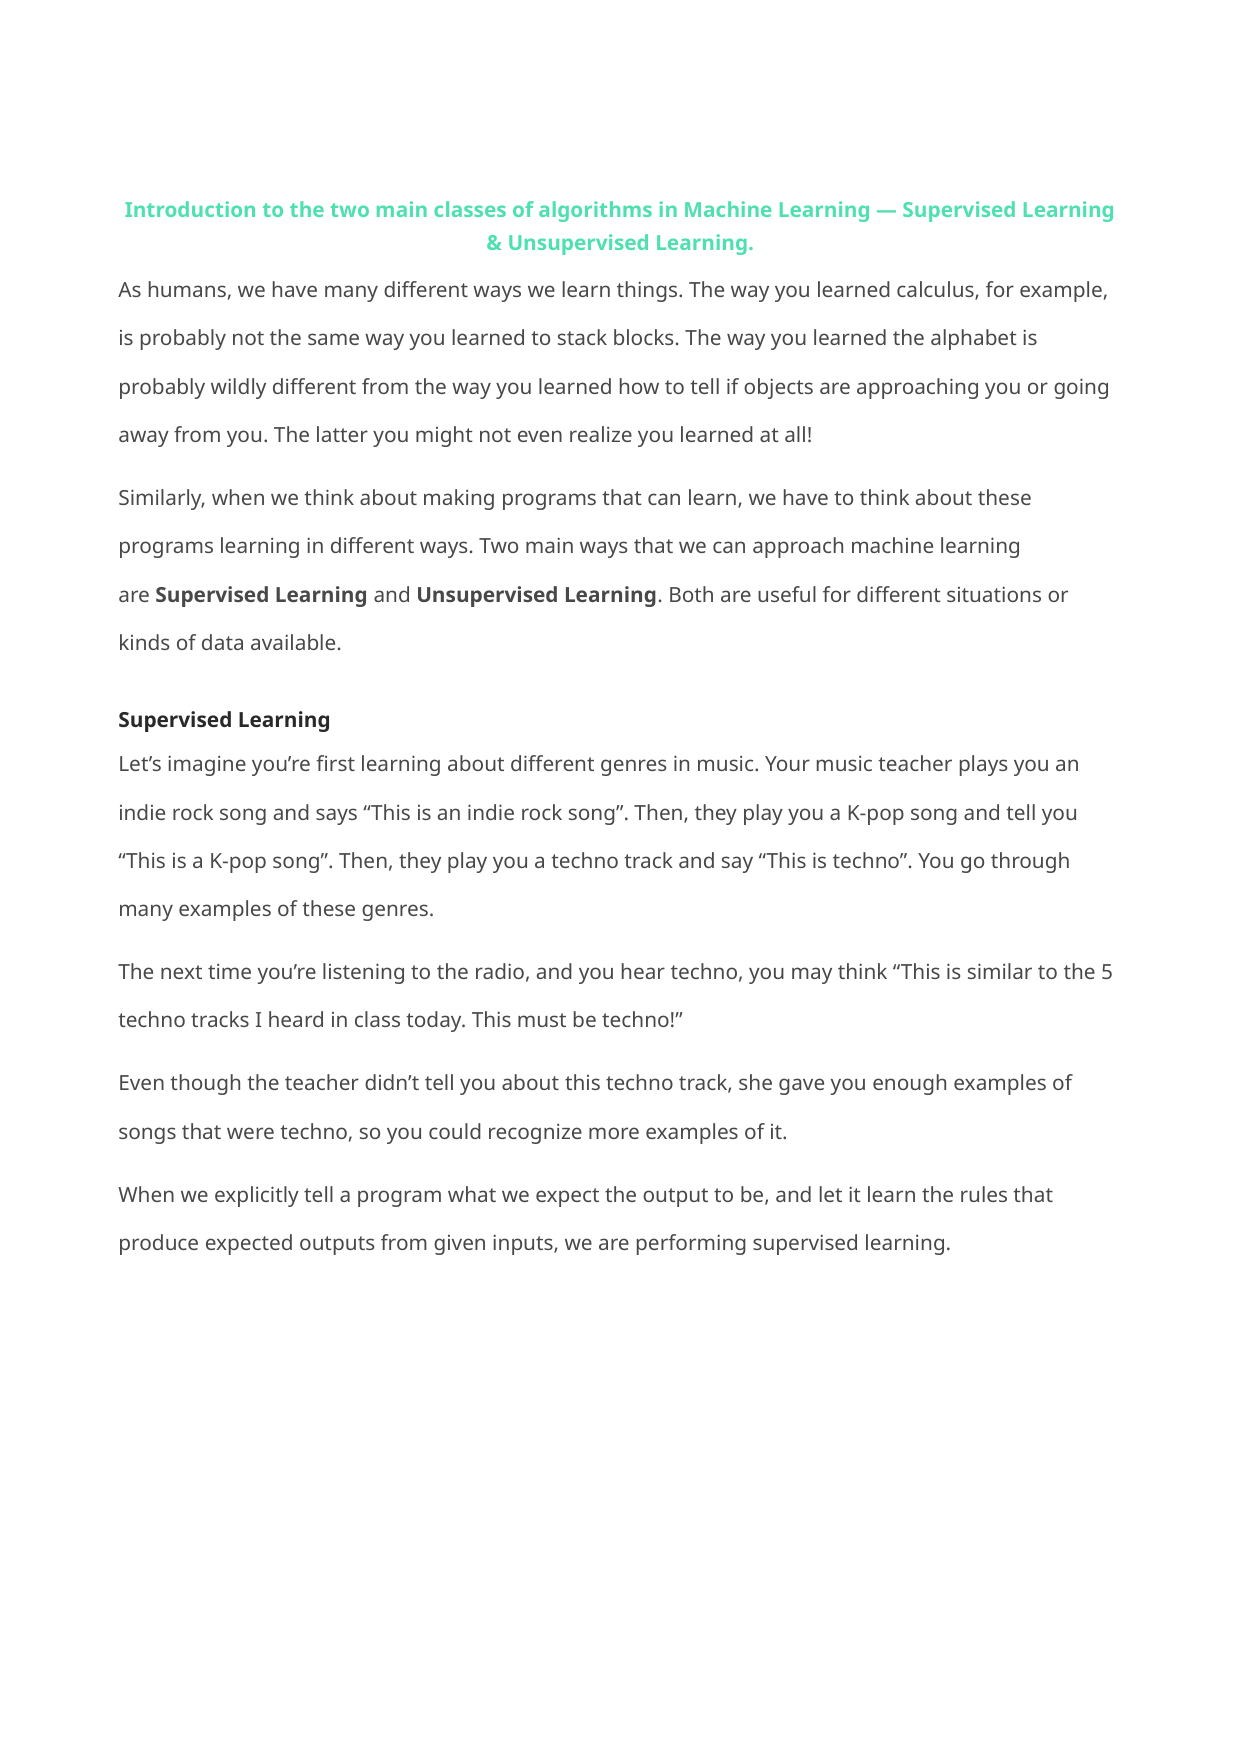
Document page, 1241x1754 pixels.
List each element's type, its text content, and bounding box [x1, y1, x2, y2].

text Similarly, when we think about making programs that can learn, we have to think about these programs learning in different ways. Two main ways that we can approach machine learning are Supervised Learning and Unsupervised Learning. Both are useful for different situations or kinds of data available. [118, 483, 1122, 656]
subtitle Supervised Learning [118, 706, 1122, 734]
subtitle Supervised vs. Unsupervised [118, 143, 1122, 183]
text As humans, we have many different ways we learn things. The way you learned calculus, for example, is probably not the same way you learned to stack blocks. The way you learned the alphabet is probably wildly different from the way you learned how to tell if objects are approaching you or going away from you. The latter you might not even realize you learned at all! [118, 275, 1122, 448]
text Even though the teacher didn’t tell you about this techno track, she gave you enough examples of songs that were techno, so you could recognize more examples of it. [118, 1068, 1122, 1145]
text Introduction to the two main classes of algorithms in Machine Learning — Supervised Learning & Unsupervised Learning. [118, 195, 1122, 256]
text Let’s imagine you’re first learning about different genres in music. Your music teacher plays you an indie rock song and says “This is an indie rock song”. Then, they play you a K-pop song and tell you “This is a K-pop song”. Then, they play you a techno track and say “This is techno”. You go through many examples of these genres. [118, 749, 1122, 923]
text The next time you’re listening to the radio, and you hear techno, you may think “This is similar to the 5 techno tracks I heard in class today. This must be techno!” [118, 957, 1122, 1034]
text When we explicitly tell a program what we expect the output to be, and let it learn the rules that produce expected outputs from given inputs, we are performing supervised learning. [118, 1180, 1122, 1256]
